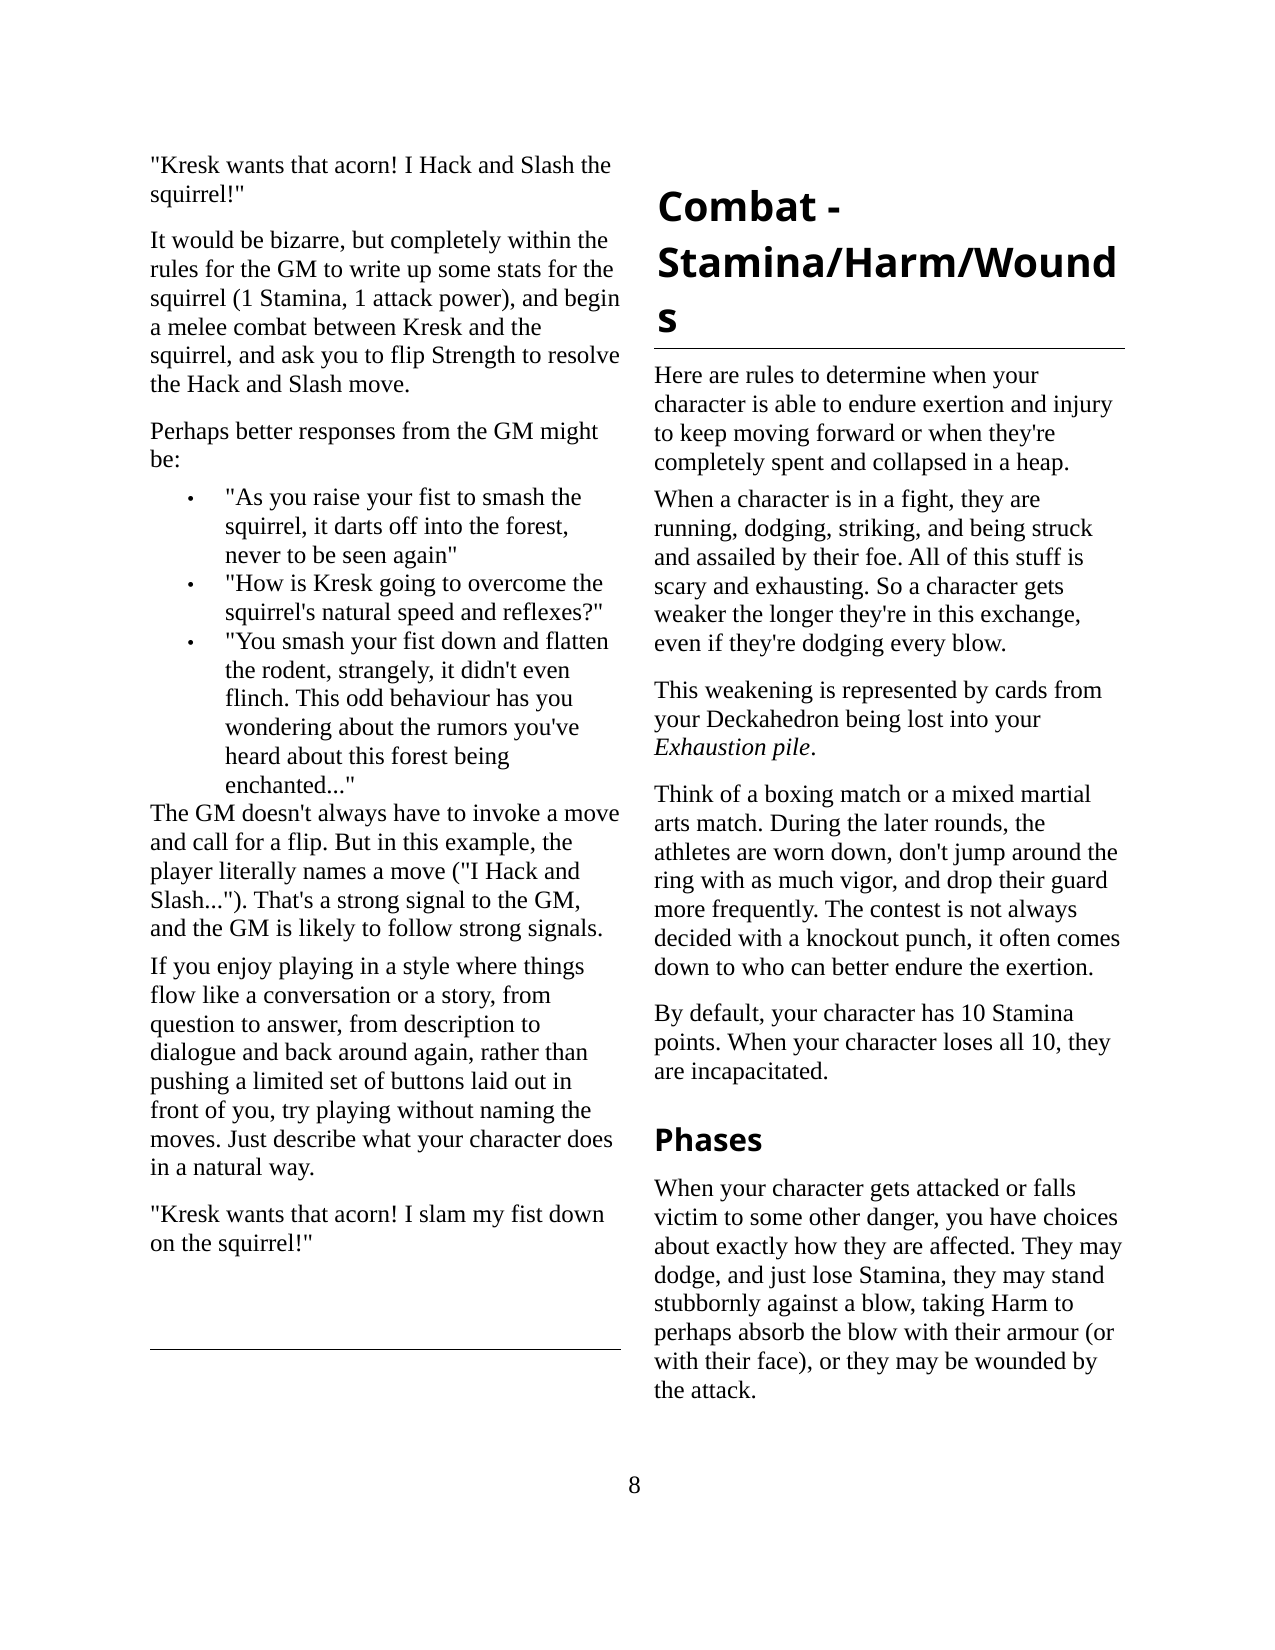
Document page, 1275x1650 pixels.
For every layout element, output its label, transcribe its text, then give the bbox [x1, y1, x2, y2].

list "You smash your fist down and flatten the rodent, strangely, it didn't even flinch. This odd behaviour has you wondering about the rumors you've heard about this forest being enchanted..." [187, 626, 621, 798]
text Here are rules to determine when your character is able to endure exertion and injury to keep moving forward or when they're completely spent and collapsed in a heap. [654, 361, 1125, 476]
text By default, your character has 10 Stamina points. When your character loses all 10, they are incapacitated. [654, 998, 1125, 1084]
subtitle Combat - Stamina/Harm/Wounds [654, 175, 1125, 348]
text The GM doesn't always have to invoke a move and call for a flip. But in this example, the player literally names a move ("I Hack and Slash..."). That's a strong signal to the GM, and the GM is likely to follow strong signals. [150, 798, 621, 942]
text "Kresk wants that acorn! I slam my fist down on the squirrel!" [150, 1199, 621, 1257]
text If you enjoy playing in a style where things flow like a conversation or a story, from question to answer, from description to dialogue and back around again, rather than pushing a limited set of buttons laid out in front of you, try playing without naming the moves. Just describe what your character does in a natural way. [150, 951, 621, 1181]
text Think of a boxing match or a mixed martial arts match. During the later rounds, the athletes are worn down, don't jump around the ring with as much vigor, and drop their guard more frequently. The contest is not always decided with a knockout punch, it often comes down to who can better endure the exertion. [654, 779, 1125, 980]
text "Kresk wants that acorn! I Hack and Slash the squirrel!" [150, 150, 621, 207]
list "As you raise your fist to smash the squirrel, it darts off into the forest, never to be seen again" [187, 482, 621, 568]
text It would be bizarre, but completely within the rules for the GM to write up some stats for the squirrel (1 Stamina, 1 attack power), and begin a melee combat between Kresk and the squirrel, and ask you to flip Strength to resolve the Hack and Slash move. [150, 225, 621, 398]
text When a character is in a fight, they are running, dodging, striking, and being struck and assailed by their foe. All of this stuff is scary and exhausting. So a character gets weaker the longer they're in this exchange, even if they're dodging every blow. [654, 484, 1125, 657]
text This weakening is represented by cards from your Deckahedron being lost into your Exhaustion pile. [654, 675, 1125, 761]
list "How is Kresk going to overcome the squirrel's natural speed and reflexes?" [187, 568, 621, 626]
text Perhaps better responses from the GM might be: [150, 416, 621, 473]
text When your character gets attacked or falls victim to some other danger, you have choices about exactly how they are affected. They may dodge, and just lose Stamina, they may stand stubbornly against a blow, taking Harm to perhaps absorb the blow with their armour (or with their face), or they may be wounded by the attack. [654, 1173, 1125, 1403]
subtitle Phases [654, 1118, 1125, 1161]
